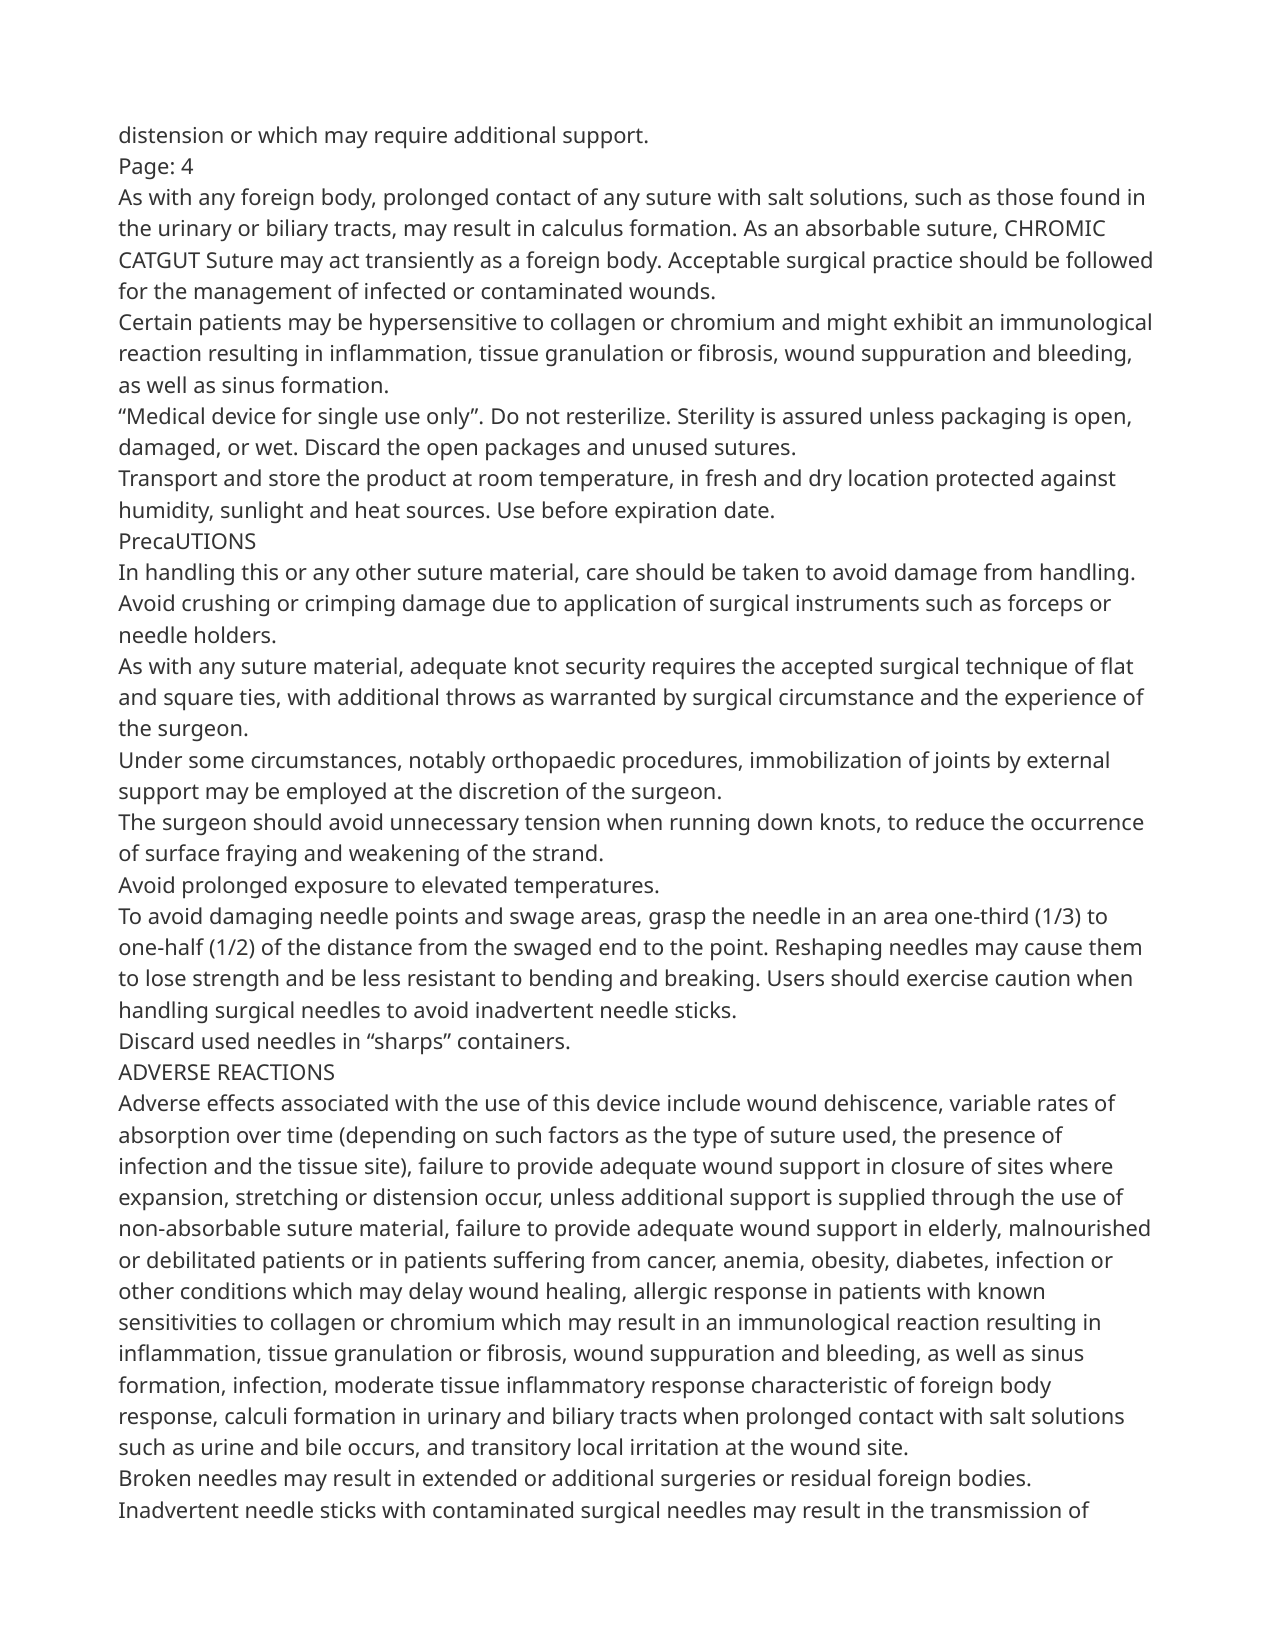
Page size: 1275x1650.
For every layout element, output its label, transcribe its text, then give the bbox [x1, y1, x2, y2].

text Under some circumstances, notably orthopaedic procedures, immobilization of joints by external support may be employed at the discretion of the surgeon. [118, 743, 1157, 806]
text In handling this or any other suture material, care should be taken to avoid damage from handling. Avoid crushing or crimping damage due to application of surgical instruments such as forceps or needle holders. [118, 556, 1157, 649]
text Certain patients may be hypersensitive to collagen or chromium and might exhibit an immunological reaction resulting in inflammation, tissue granulation or fibrosis, wound suppuration and bleeding, as well as sinus formation. [118, 306, 1157, 399]
text “Medical device for single use only”. Do not resterilize. Sterility is assured unless packaging is open, damaged, or wet. Discard the open packages and unused sutures. [118, 399, 1157, 462]
text The surgeon should avoid unnecessary tension when running down knots, to reduce the occurrence of surface fraying and weakening of the strand. [118, 806, 1157, 868]
text distension or which may require additional support. [118, 118, 1157, 149]
text Page: 4 [118, 149, 1157, 181]
text Avoid prolonged exposure to elevated temperatures. [118, 868, 1157, 899]
text Adverse effects associated with the use of this device include wound dehiscence, variable rates of absorption over time (depending on such factors as the type of suture used, the presence of infection and the tissue site), failure to provide adequate wound support in closure of sites where expansion, stretching or distension occur, unless additional support is supplied through the use of non-absorbable suture material, failure to provide adequate wound support in elderly, malnourished or debilitated patients or in patients suffering from cancer, anemia, obesity, diabetes, infection or other conditions which may delay wound healing, allergic response in patients with known sensitivities to collagen or chromium which may result in an immunological reaction resulting in inflammation, tissue granulation or fibrosis, wound suppuration and bleeding, as well as sinus formation, infection, moderate tissue inflammatory response characteristic of foreign body response, calculi formation in urinary and biliary tracts when prolonged contact with salt solutions such as urine and bile occurs, and transitory local irritation at the wound site. [118, 1087, 1157, 1462]
text Discard used needles in “sharps” containers. [118, 1024, 1157, 1056]
text ADVERSE REACTIONS [118, 1056, 1157, 1087]
text Broken needles may result in extended or additional surgeries or residual foreign bodies. Inadvertent needle sticks with contaminated surgical needles may result in the transmission of [118, 1462, 1157, 1524]
text Transport and store the product at room temperature, in fresh and dry location protected against humidity, sunlight and heat sources. Use before expiration date. [118, 462, 1157, 524]
text As with any suture material, adequate knot security requires the accepted surgical technique of flat and square ties, with additional throws as warranted by surgical circumstance and the experience of the surgeon. [118, 649, 1157, 743]
text As with any foreign body, prolonged contact of any suture with salt solutions, such as those found in the urinary or biliary tracts, may result in calculus formation. As an absorbable suture, CHROMIC CATGUT Suture may act transiently as a foreign body. Acceptable surgical practice should be followed for the management of infected or contaminated wounds. [118, 181, 1157, 306]
text PrecaUTIONS [118, 524, 1157, 556]
text To avoid damaging needle points and swage areas, grasp the needle in an area one-third (1/3) to one-half (1/2) of the distance from the swaged end to the point. Reshaping needles may cause them to lose strength and be less resistant to bending and breaking. Users should exercise caution when handling surgical needles to avoid inadvertent needle sticks. [118, 899, 1157, 1024]
